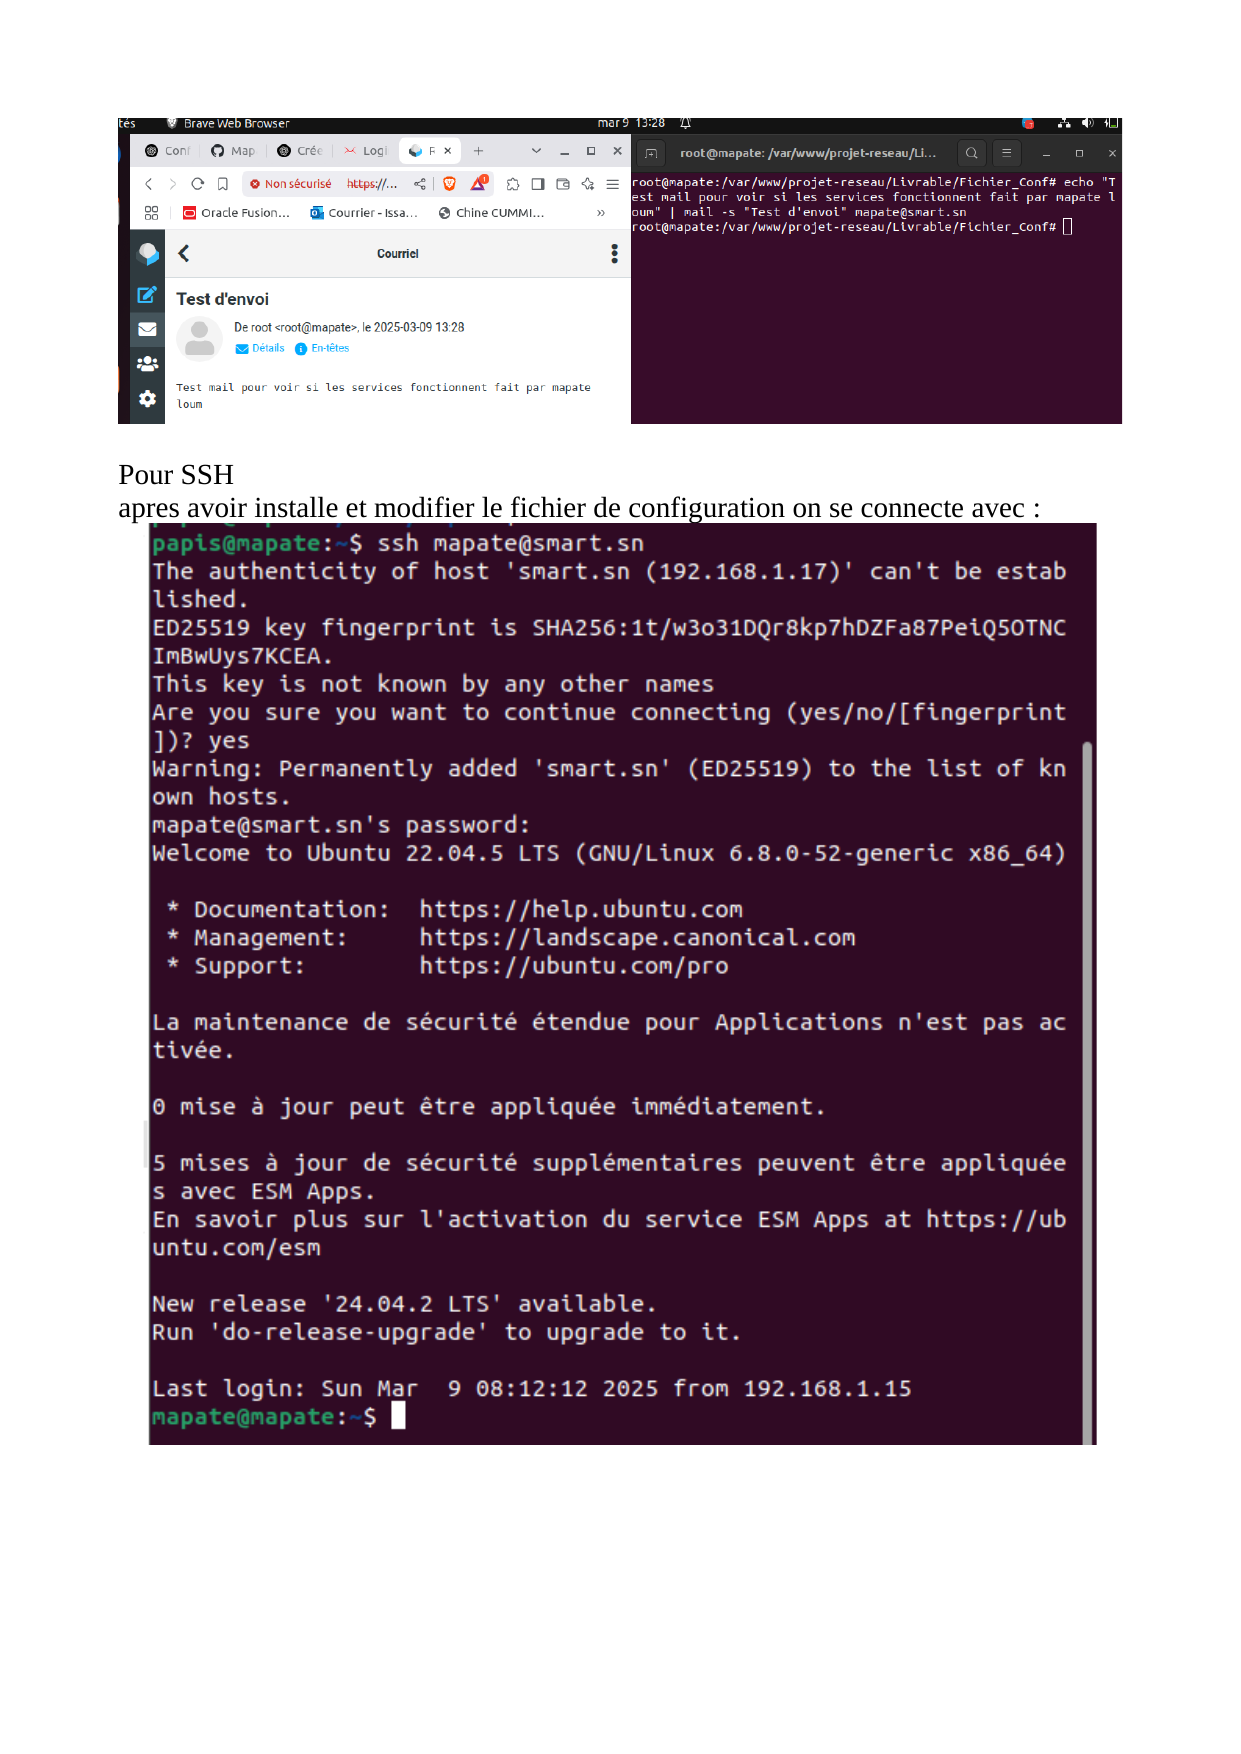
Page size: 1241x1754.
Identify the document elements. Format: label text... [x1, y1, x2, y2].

picture [143, 523, 1097, 1445]
text Pour SSH [118, 457, 1122, 490]
picture [118, 118, 1123, 424]
text apres avoir installe et modifier le fichier de configuration on se connecte avec : [118, 490, 1122, 524]
